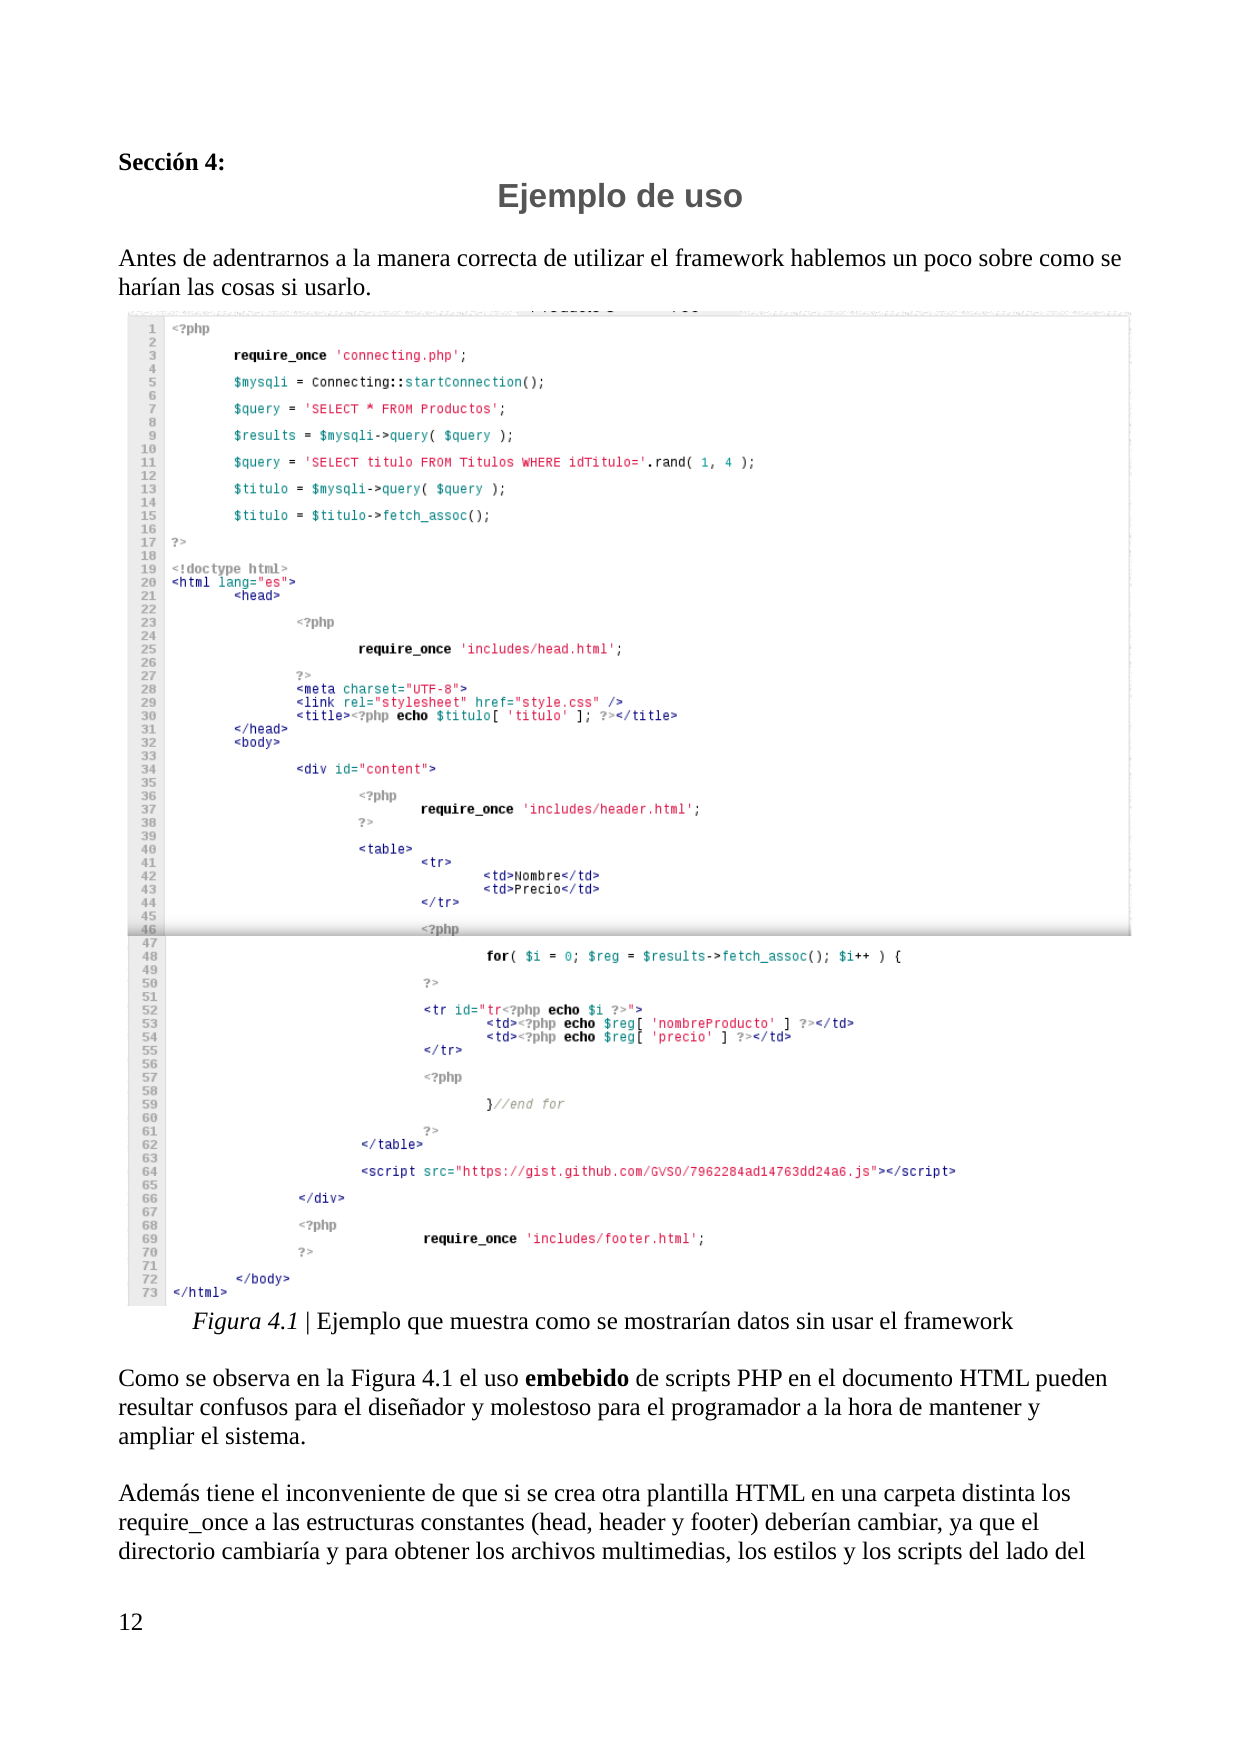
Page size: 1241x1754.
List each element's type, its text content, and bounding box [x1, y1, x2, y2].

text Como se observa en la Figura 4.1 el uso embebido de scripts PHP en el documento HTML pueden resultar confusos para el diseñador y molestoso para el programador a la hora de mantener y ampliar el sistema. [118, 1363, 1122, 1450]
text Sección 4: [118, 147, 1122, 176]
text Antes de adentrarnos a la manera correcta de utilizar el framework hablemos un poco sobre como se harían las cosas si usarlo. [118, 243, 1122, 300]
picture [127, 311, 1132, 1306]
text Además tiene el inconveniente de que si se crea otra plantilla HTML en una carpeta distinta los require_once a las estructuras constantes (head, header y footer) deberían cambiar, ya que el directorio cambiaría y para obtener los archivos multimedias, los estilos y los scripts del lado del [118, 1478, 1122, 1565]
text Figura 4.1 | Ejemplo que muestra como se mostrarían datos sin usar el framework [118, 300, 1122, 1335]
text Ejemplo de uso [118, 176, 1122, 214]
